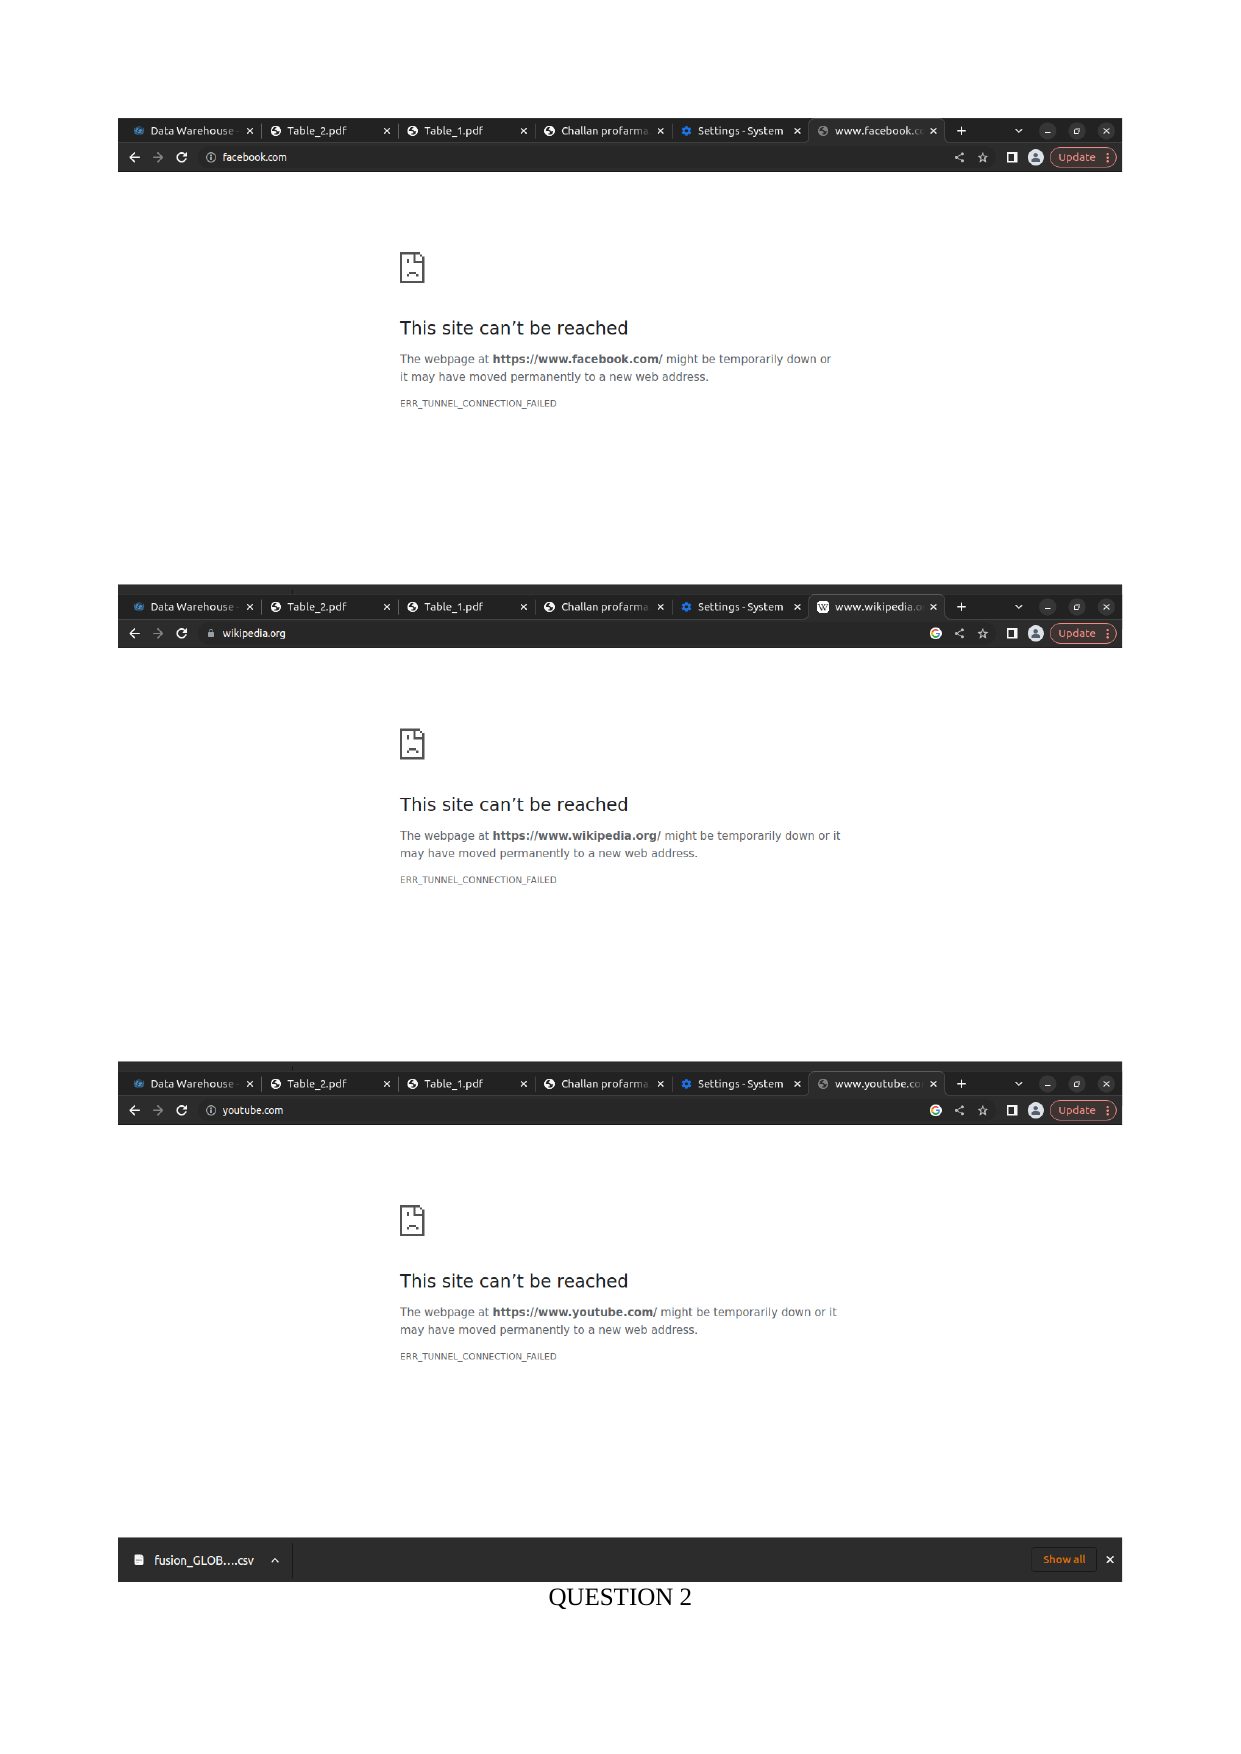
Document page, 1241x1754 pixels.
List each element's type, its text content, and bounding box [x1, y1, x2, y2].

text QUESTION 2 [118, 1582, 1122, 1611]
picture [118, 118, 1123, 1582]
